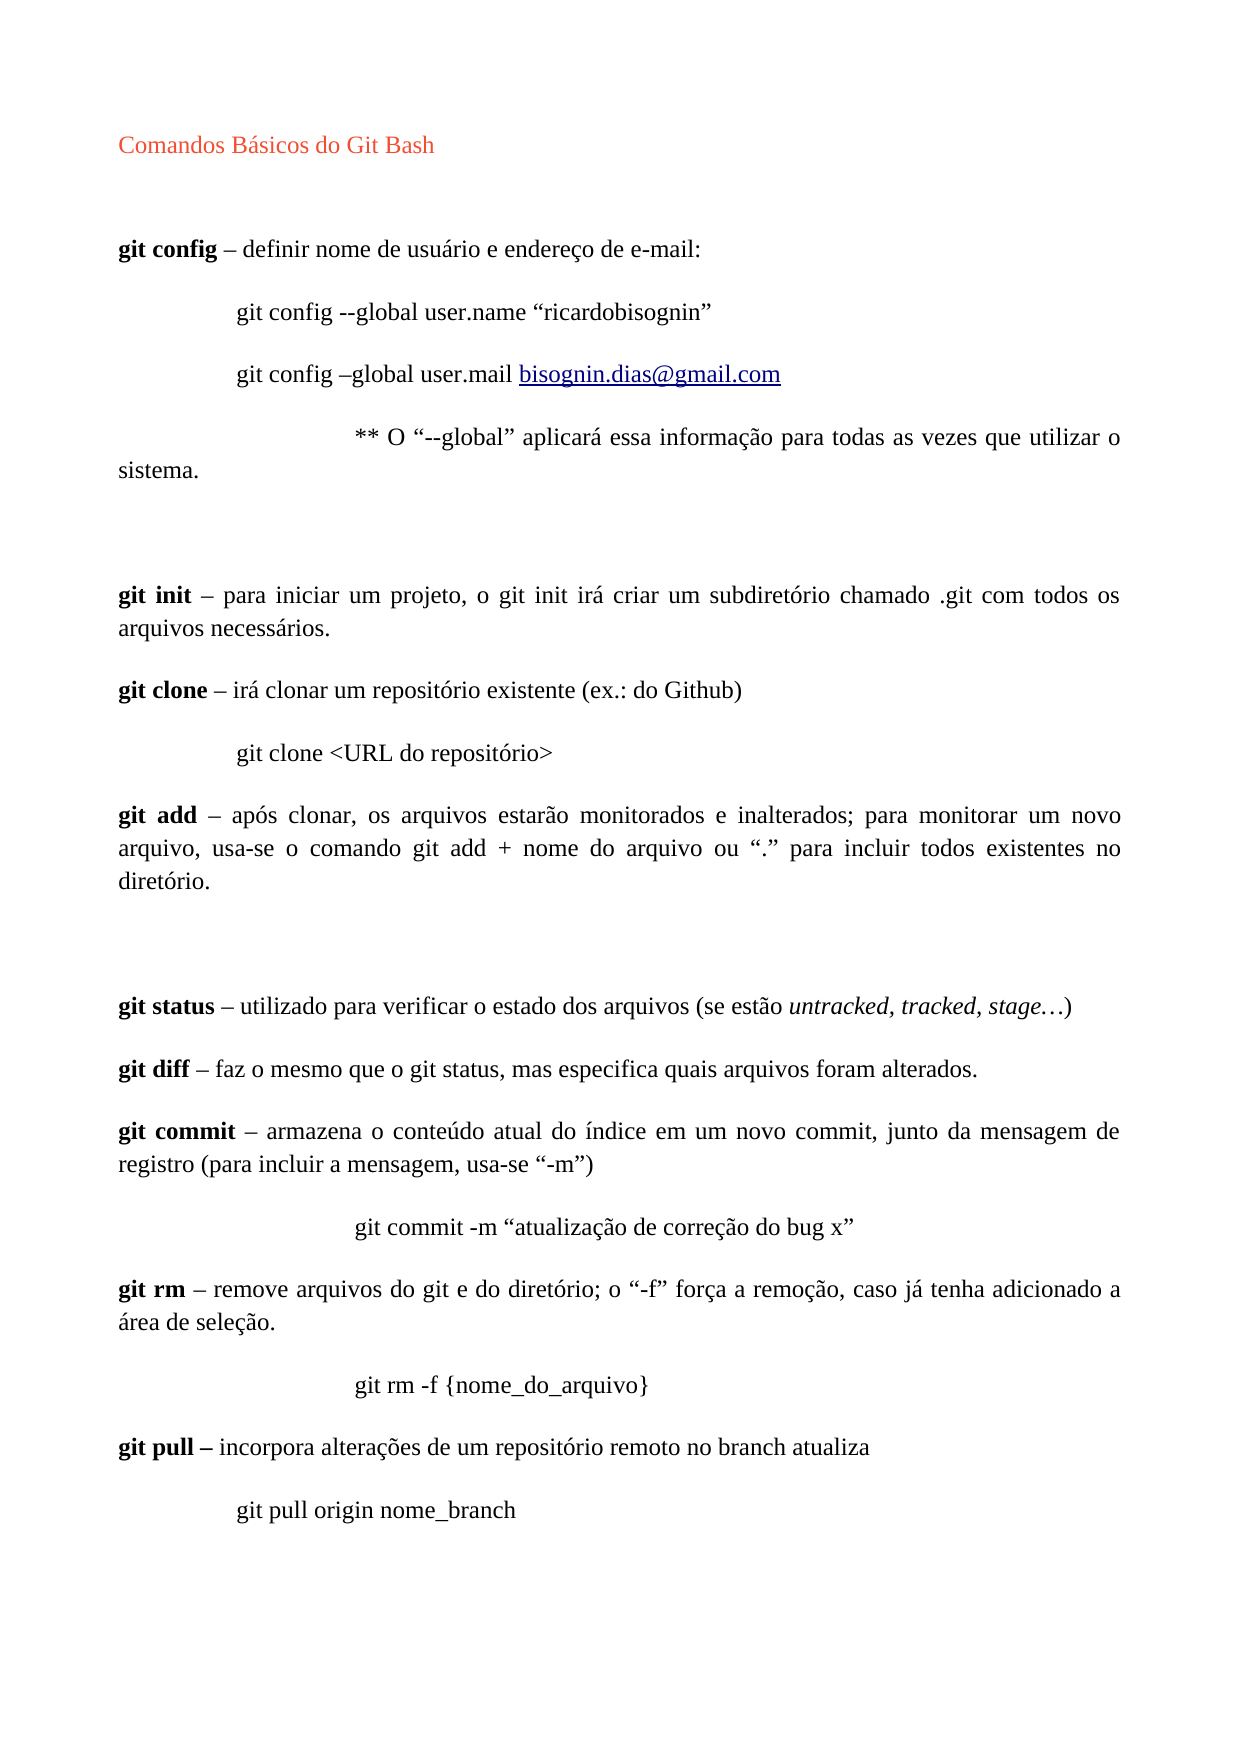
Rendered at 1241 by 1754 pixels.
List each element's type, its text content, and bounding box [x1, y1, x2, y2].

text git pull origin nome_branch [118, 1495, 1122, 1524]
text git rm – remove arquivos do git e do diretório; o “-f” força a remoção, caso já tenha adicionado a área de seleção. [118, 1274, 1122, 1336]
text git commit – armazena o conteúdo atual do índice em um novo commit, junto da mensagem de registro (para incluir a mensagem, usa-se “-m”) [118, 1116, 1122, 1178]
text git clone <URL do repositório> [118, 738, 1122, 767]
subtitle Comandos Básicos do Git Bash [118, 131, 1122, 159]
text git commit -m “atualização de correção do bug x” [118, 1212, 1122, 1241]
text git init – para iniciar um projeto, o git init irá criar um subdiretório chamado .git com todos os arquivos necessários. [118, 580, 1122, 642]
text git config --global user.name “ricardobisognin” [118, 297, 1122, 326]
text ** O “--global” aplicará essa informação para todas as vezes que utilizar o sistema. [118, 422, 1122, 484]
text git config – definir nome de usuário e endereço de e-mail: [118, 234, 1122, 263]
text git config –global user.mail bisognin.dias@gmail.com [118, 359, 1122, 388]
text git add – após clonar, os arquivos estarão monitorados e inalterados; para monitorar um novo arquivo, usa-se o comando git add + nome do arquivo ou “.” para incluir todos existentes no diretório. [118, 800, 1122, 895]
text git pull – incorpora alterações de um repositório remoto no branch atualiza [118, 1432, 1122, 1461]
text git clone – irá clonar um repositório existente (ex.: do Github) [118, 675, 1122, 704]
text git status – utilizado para verificar o estado dos arquivos (se estão untracked, tracked, stage…) [118, 991, 1122, 1020]
text git rm -f {nome_do_arquivo} [118, 1370, 1122, 1399]
text git diff – faz o mesmo que o git status, mas especifica quais arquivos foram alterados. [118, 1054, 1122, 1083]
